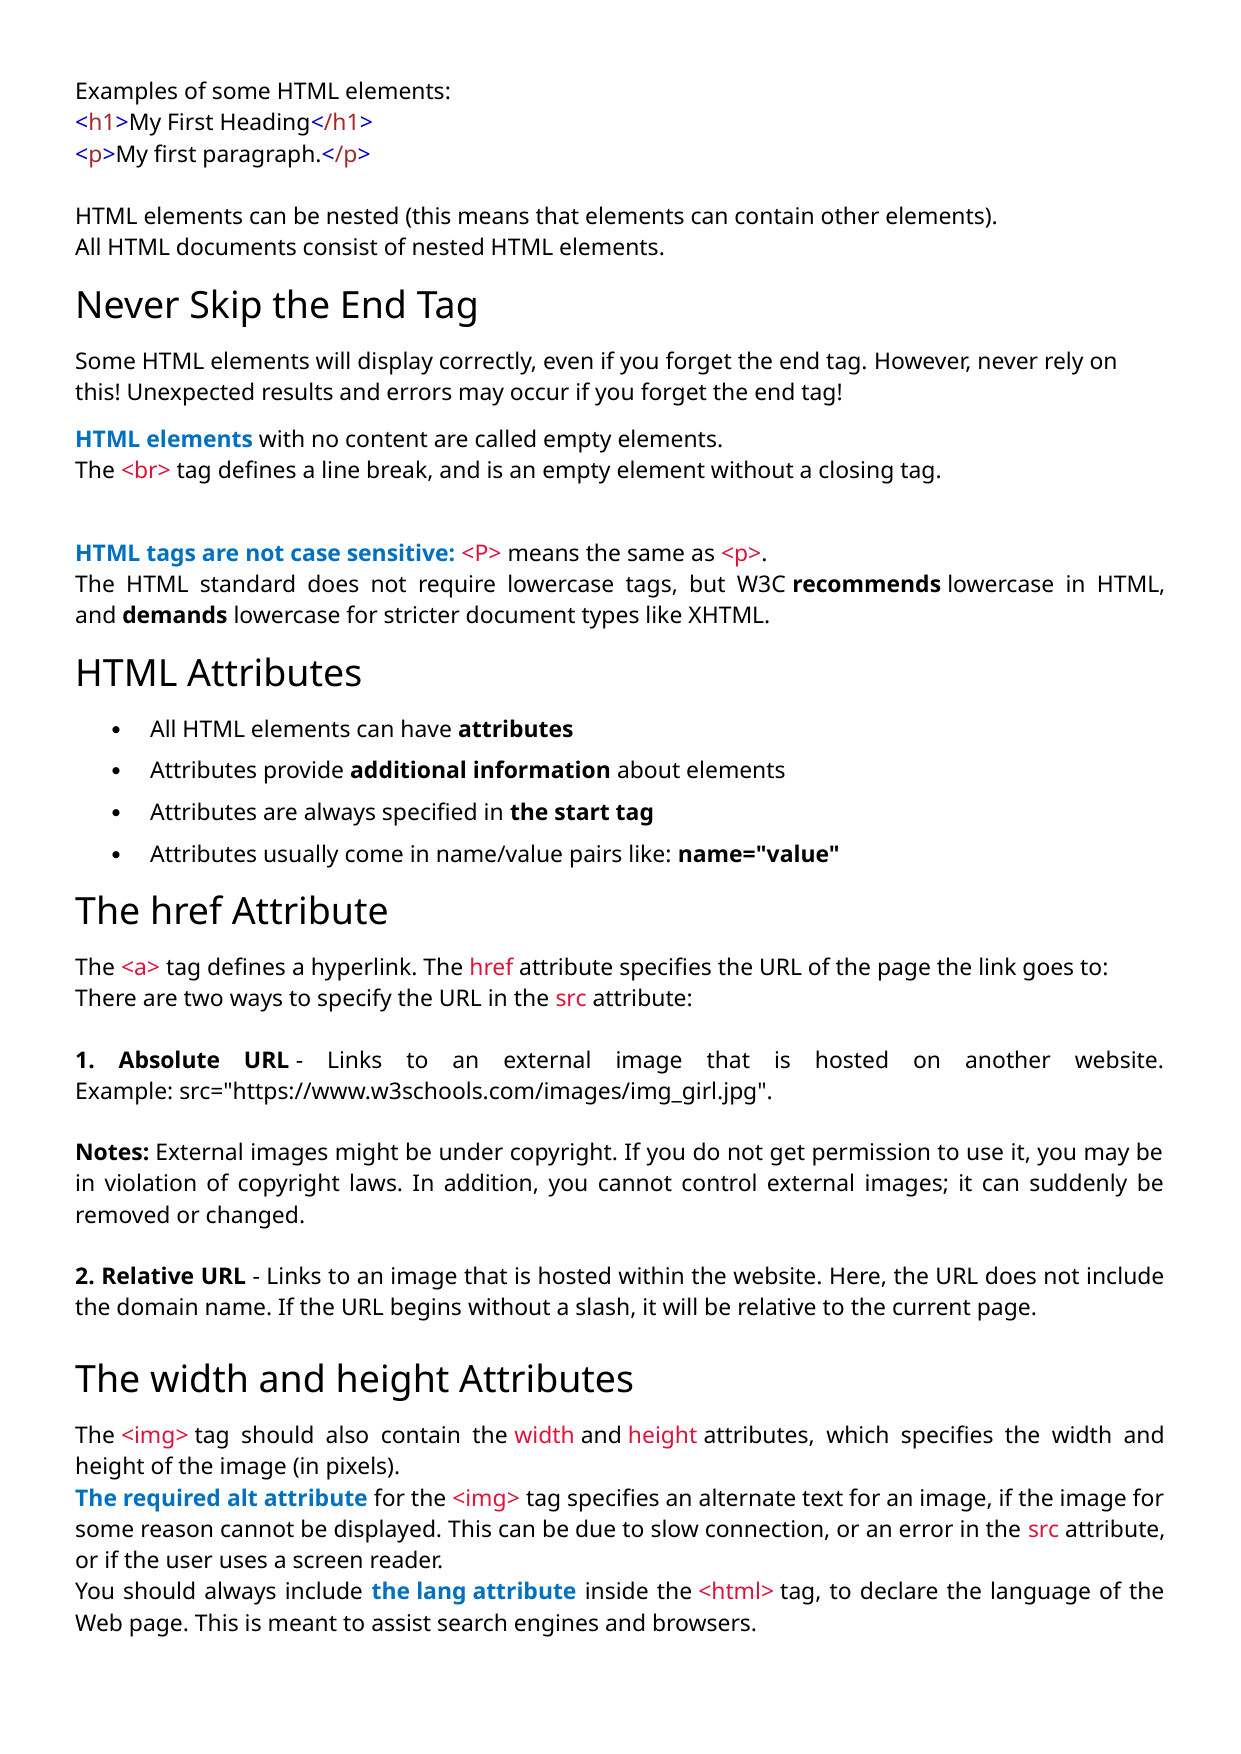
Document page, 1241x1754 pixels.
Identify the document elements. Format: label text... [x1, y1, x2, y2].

text You should always include the lang attribute inside the <html> tag, to declare the language of the Web page. This is meant to assist search engines and browsers. [75, 1575, 1165, 1638]
text <p>My first paragraph.</p> [75, 137, 1165, 169]
text 2. Relative URL - Links to an image that is hosted within the website. Here, the URL does not include the domain name. If the URL begins without a slash, it will be relative to the current page. [75, 1260, 1165, 1322]
list Attributes provide additional information about elements [112, 754, 1165, 785]
subtitle Some HTML elements will display correctly, even if you forget the end tag. However, never rely on this! Unexpected results and errors may occur if you forget the end tag! [75, 345, 1165, 407]
list Attributes usually come in name/value pairs like: name="value" [112, 837, 1165, 869]
list Attributes are always specified in the start tag [112, 796, 1165, 827]
text The <a> tag defines a hyperlink. The href attribute specifies the URL of the page the link goes to: [75, 951, 1165, 982]
text The required alt attribute for the <img> tag specifies an alternate text for an image, if the image for some reason cannot be displayed. This can be due to slow connection, or an error in the src attribute, or if the user uses a screen reader. [75, 1481, 1165, 1575]
text HTML elements can be nested (this means that elements can contain other elements). [75, 200, 1165, 231]
text All HTML documents consist of nested HTML elements. [75, 231, 1165, 262]
subtitle The href Attribute [75, 884, 1165, 935]
text 1. Absolute URL - Links to an external image that is hosted on another website. Example: src="https://www.w3schools.com/images/img_girl.jpg". [75, 1043, 1165, 1106]
text The <img> tag should also contain the width and height attributes, which specifies the width and height of the image (in pixels). [75, 1419, 1165, 1481]
text HTML tags are not case sensitive: <P> means the same as <p>. [75, 536, 1165, 568]
subtitle Never Skip the End Tag [75, 278, 1165, 329]
text There are two ways to specify the URL in the src attribute: [75, 982, 1165, 1013]
text The <br> tag defines a line break, and is an empty element without a closing tag. [75, 454, 1165, 485]
text Examples of some HTML elements: [75, 75, 1165, 106]
text The HTML standard does not require lowercase tags, but W3C recommends lowercase in HTML, and demands lowercase for stricter document types like XHTML. [75, 568, 1165, 630]
text Notes: External images might be under copyright. If you do not get permission to use it, you may be in violation of copyright laws. In addition, you cannot control external images; it can suddenly be removed or changed. [75, 1136, 1165, 1230]
list All HTML elements can have attributes [112, 712, 1165, 744]
subtitle The width and height Attributes [75, 1352, 1165, 1403]
text <h1>My First Heading</h1> [75, 106, 1165, 137]
text HTML elements with no content are called empty elements. [75, 423, 1165, 454]
subtitle HTML Attributes [75, 646, 1165, 697]
